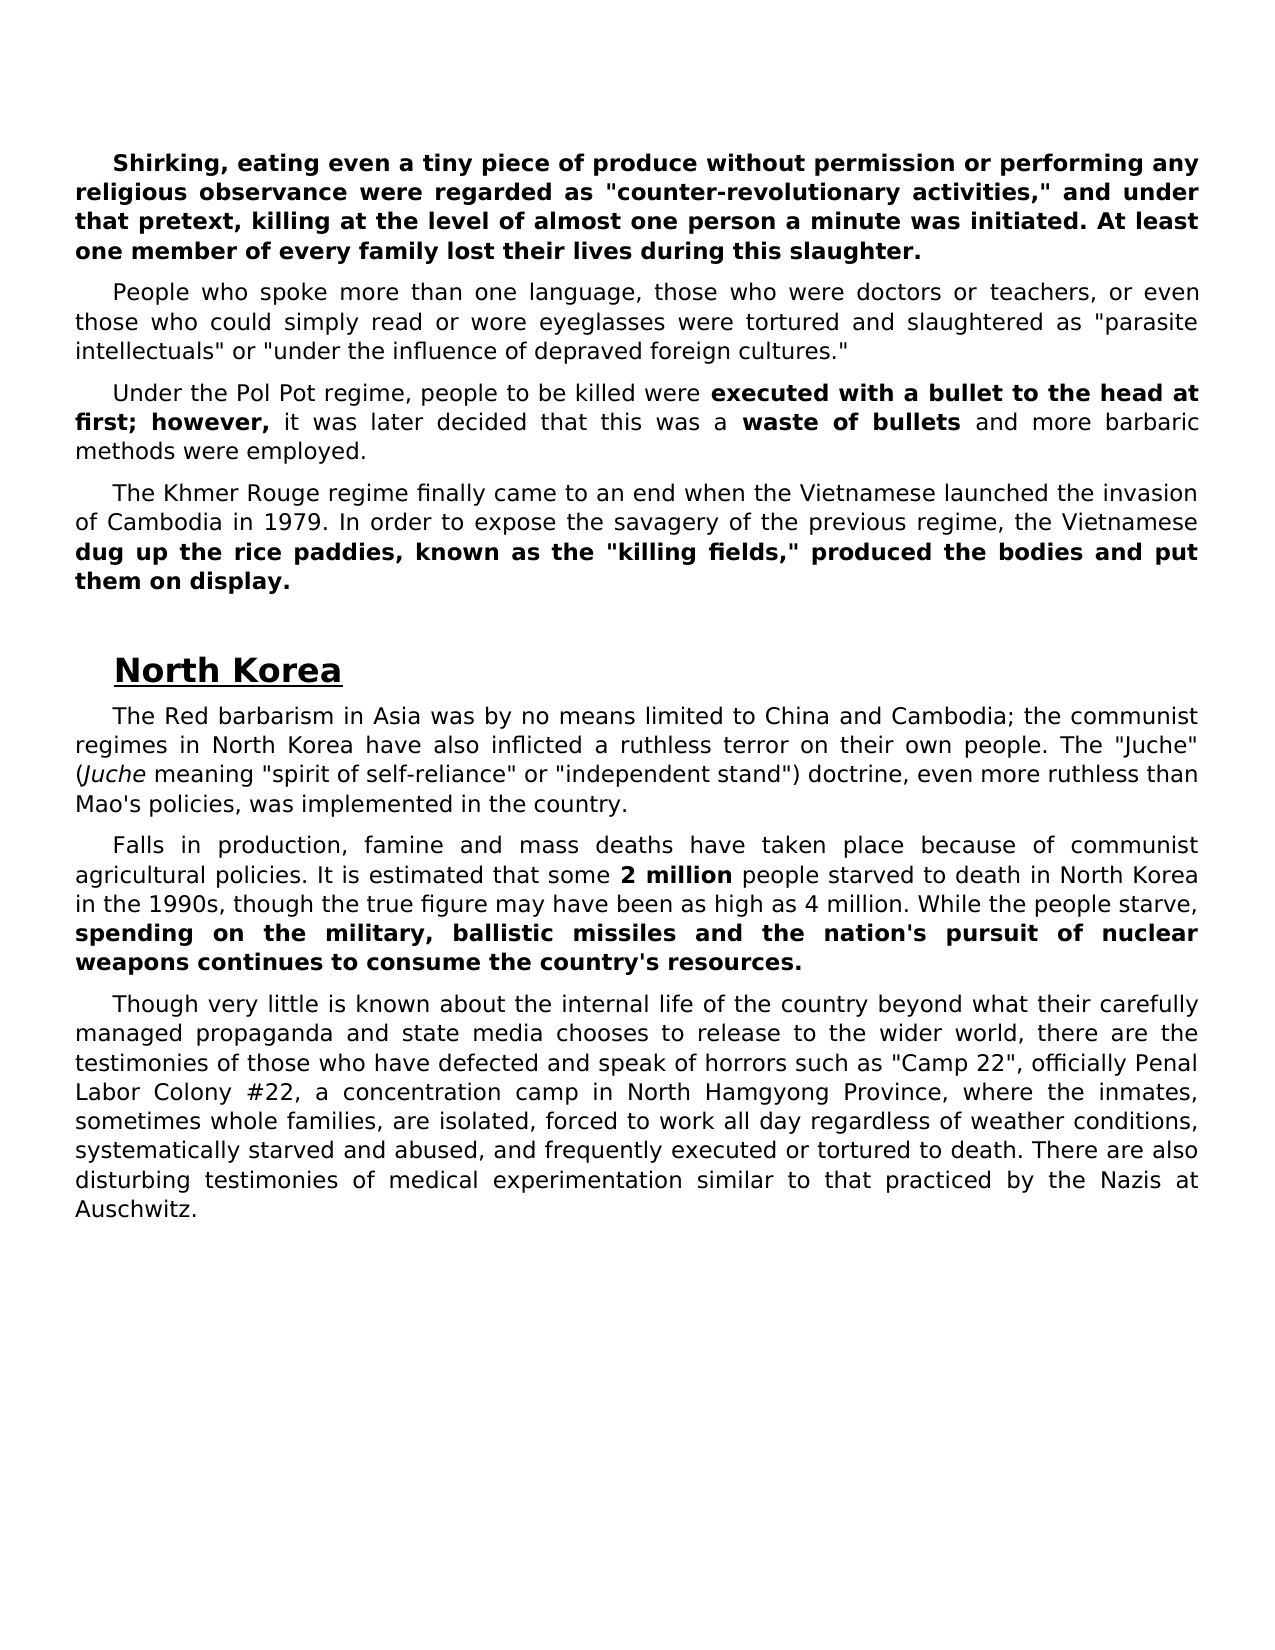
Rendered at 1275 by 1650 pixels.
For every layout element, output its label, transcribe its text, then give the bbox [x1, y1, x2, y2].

text Though very little is known about the internal life of the country beyond what their carefully managed propaganda and state media chooses to release to the wider world, there are the testimonies of those who have defected and speak of horrors such as "Camp 22", officially Penal Labor Colony #22, a concentration camp in North Hamgyong Province, where the inmates, sometimes whole families, are isolated, forced to work all day regardless of weather conditions, systematically starved and abused, and frequently executed or tortured to death. There are also disturbing testimonies of medical experimentation similar to that practiced by the Nazis at Auschwitz. [75, 991, 1200, 1223]
text Shirking, eating even a tiny piece of produce without permission or performing any religious observance were regarded as "counter-revolutionary activities," and under that pretext, killing at the level of almost one person a minute was initiated. At least one member of every family lost their lives during this slaughter. [75, 150, 1200, 264]
text People who spoke more than one language, those who were doctors or teachers, or even those who could simply read or wore eyeglasses were tortured and slaughtered as "parasite intellectuals" or "under the influence of depraved foreign cultures." [75, 279, 1200, 365]
text Falls in production, famine and mass deaths have taken place because of communist agricultural policies. It is estimated that some 2 million people starved to death in North Korea in the 1990s, though the true figure may have been as high as 4 million. While the people starve, spending on the military, ballistic missiles and the nation's pursuit of nuclear weapons continues to consume the country's resources. [75, 832, 1200, 976]
text Under the Pol Pot regime, people to be killed were executed with a bullet to the head at first; however, it was later decided that this was a waste of bullets and more barbaric methods were employed. [75, 380, 1200, 465]
subtitle North Korea [113, 652, 1200, 690]
text The Khmer Rouge regime finally came to an end when the Vietnamese launched the invasion of Cambodia in 1979. In order to expose the savagery of the previous regime, the Vietnamese dug up the rice paddies, known as the "killing fields," produced the bodies and put them on display. [75, 480, 1200, 595]
text The Red barbarism in Asia was by no means limited to China and Cambodia; the communist regimes in North Korea have also inflicted a ruthless terror on their own people. The "Juche" (Juche meaning "spirit of self-reliance" or "independent stand") doctrine, even more ruthless than Mao's policies, was implemented in the country. [75, 703, 1200, 817]
